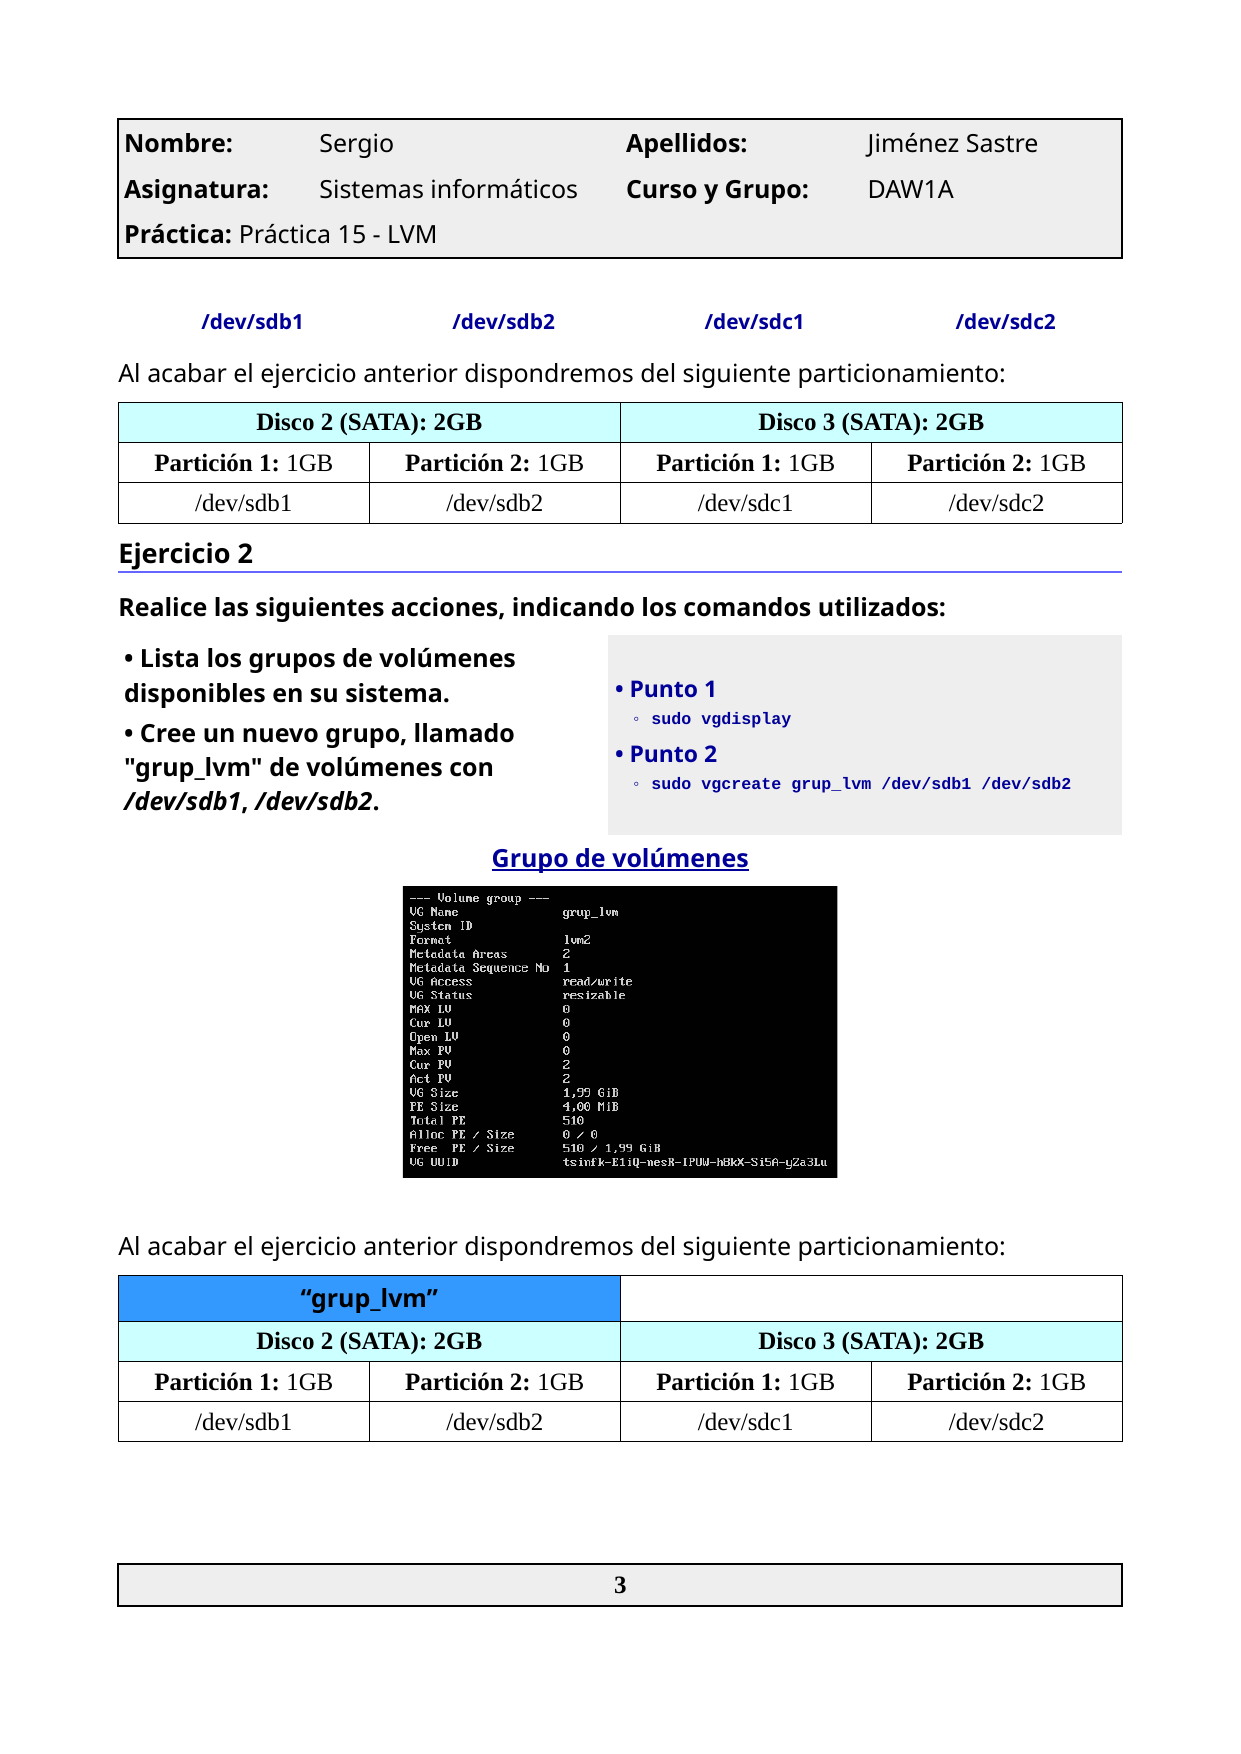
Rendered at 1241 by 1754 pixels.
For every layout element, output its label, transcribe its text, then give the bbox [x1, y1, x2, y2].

table_cell /dev/sdb2 [370, 1402, 620, 1441]
table_header [118, 1178, 1122, 1217]
table_header • Punto 1 ◦ sudo vgdisplay • Punto 2 ◦ sudo vgcreate grup_lvm /dev/sdb1 /dev/sdb2 [608, 635, 1122, 835]
table_header Disco 2 (SATA): 2GB [119, 403, 620, 442]
table_cell Partición 1: 1GB [621, 1362, 871, 1401]
table_cell Partición 1: 1GB [119, 1362, 369, 1401]
table_cell /dev/sdc2 [872, 483, 1122, 522]
table_cell Partición 2: 1GB [370, 443, 620, 482]
text Al acabar el ejercicio anterior dispondremos del siguiente particionamiento: [118, 356, 1122, 390]
table_cell Partición 1: 1GB [621, 443, 871, 482]
table_header • Lista los grupos de volúmenes disponibles en su sistema. • Cree un nuevo grupo, llamado "grup_lvm" de volúmenes con /dev/sdb1, /dev/sdb2. [118, 635, 608, 835]
table_cell /dev/sdb2 [370, 483, 620, 522]
table_header [621, 1276, 1122, 1321]
table_cell Disco 3 (SATA): 2GB [621, 1322, 1122, 1361]
table_cell Partición 2: 1GB [872, 1362, 1122, 1401]
table_cell Partición 1: 1GB [119, 443, 369, 482]
table_header [118, 573, 1122, 589]
table_cell /dev/sdc1 [621, 1402, 871, 1441]
table_cell Partición 2: 1GB [872, 443, 1122, 482]
table_cell /dev/sdc2 [872, 1402, 1122, 1441]
table_cell /dev/sdb2 [369, 301, 620, 344]
table_cell /dev/sdb1 [118, 301, 369, 344]
table_header “grup_lvm” [119, 1276, 620, 1321]
table_cell Disco 2 (SATA): 2GB [119, 1322, 620, 1361]
text Ejercicio 2 [118, 534, 1122, 571]
picture [402, 886, 838, 1178]
table_cell /dev/sdc2 [871, 301, 1122, 344]
table_cell /dev/sdc1 [621, 483, 871, 522]
table_header Grupo de volúmenes [118, 835, 1122, 880]
text Realice las siguientes acciones, indicando los comandos utilizados: [118, 589, 1122, 624]
table_cell Partición 2: 1GB [370, 1362, 620, 1401]
table_cell /dev/sdc1 [620, 301, 871, 344]
text Al acabar el ejercicio anterior dispondremos del siguiente particionamiento: [118, 1229, 1122, 1263]
table_cell /dev/sdb1 [119, 1402, 369, 1441]
table_header Disco 3 (SATA): 2GB [621, 403, 1122, 442]
table_header [118, 880, 1122, 1177]
table_cell /dev/sdb1 [119, 483, 369, 522]
